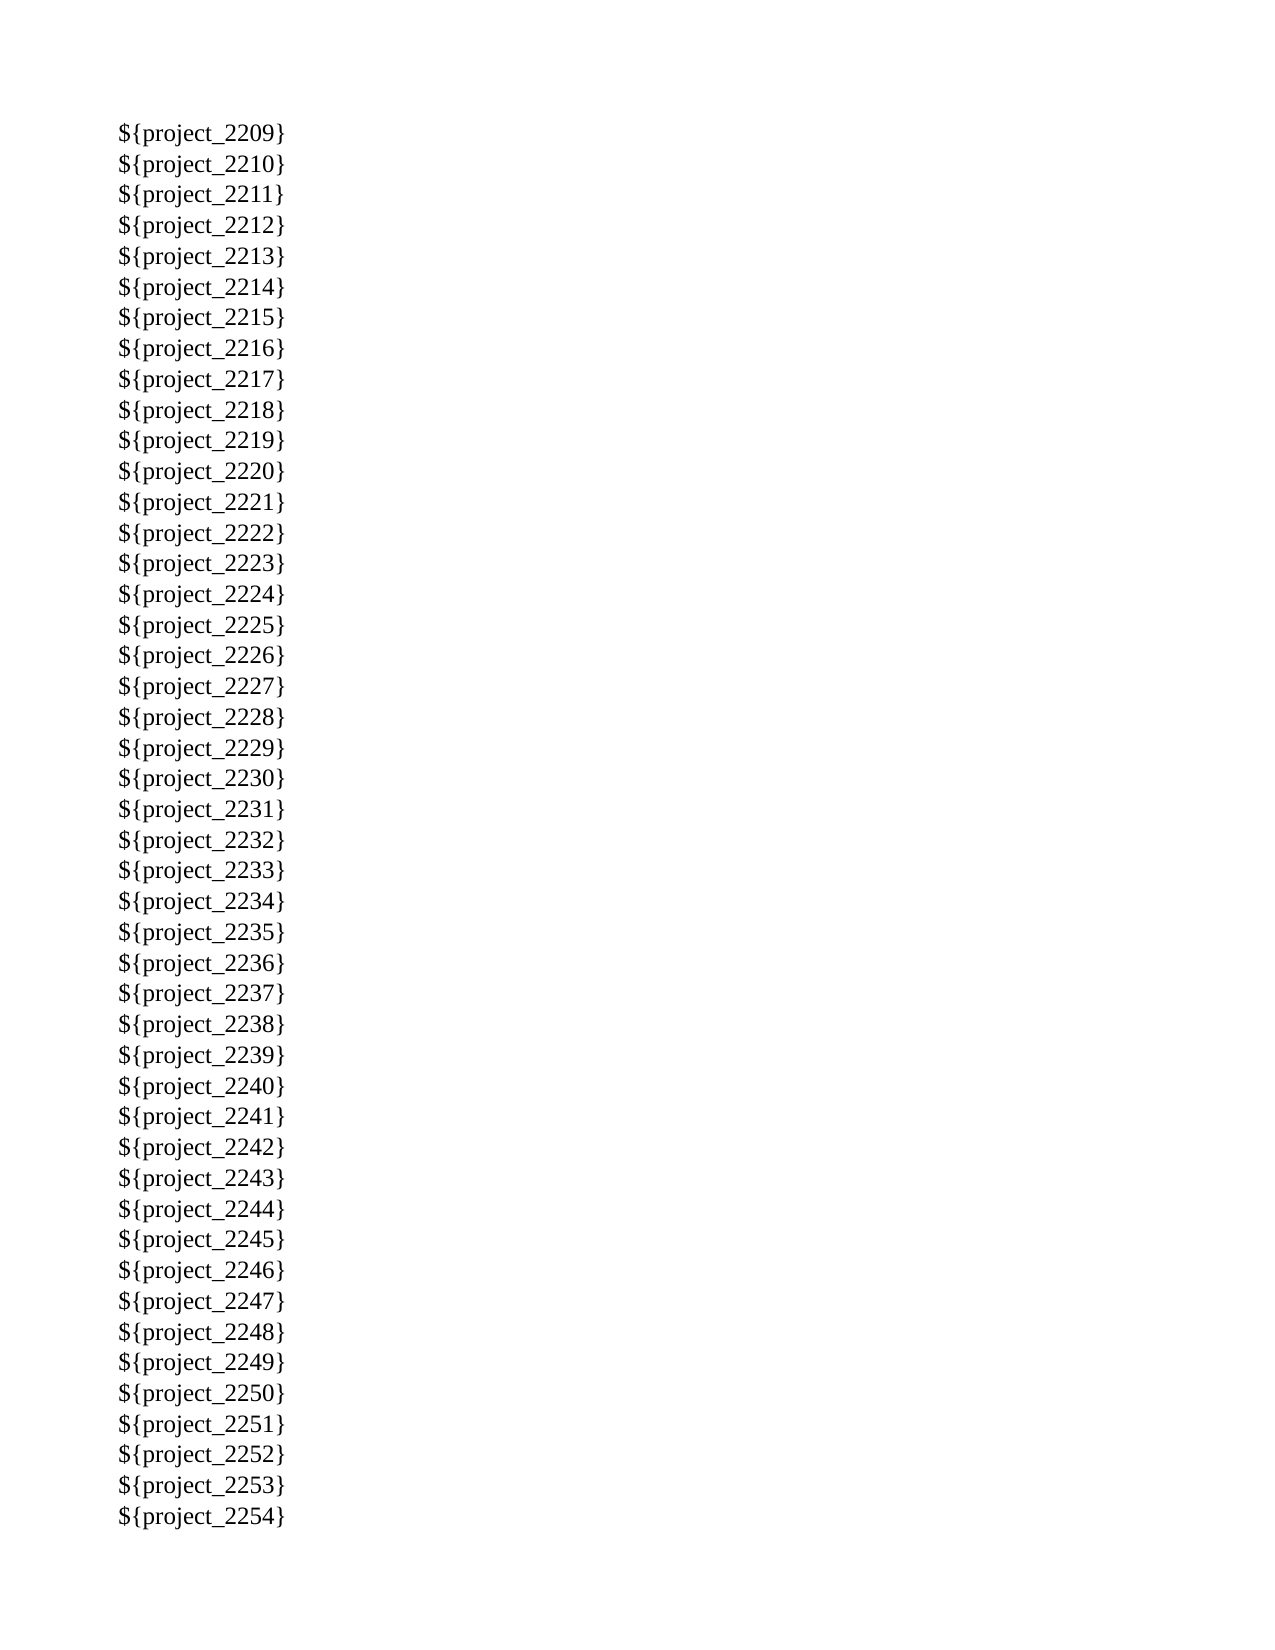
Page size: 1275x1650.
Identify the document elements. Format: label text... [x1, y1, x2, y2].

text ${project_2252} [118, 1439, 1157, 1468]
text ${project_2213} [118, 241, 1157, 270]
text ${project_2225} [118, 610, 1157, 638]
text ${project_2220} [118, 456, 1157, 485]
text ${project_2250} [118, 1378, 1157, 1407]
text ${project_2243} [118, 1163, 1157, 1192]
text ${project_2246} [118, 1255, 1157, 1284]
text ${project_2210} [118, 149, 1157, 178]
text ${project_2242} [118, 1132, 1157, 1161]
text ${project_2219} [118, 425, 1157, 454]
text ${project_2253} [118, 1470, 1157, 1499]
text ${project_2227} [118, 671, 1157, 700]
text ${project_2217} [118, 364, 1157, 393]
text ${project_2234} [118, 886, 1157, 915]
text ${project_2240} [118, 1071, 1157, 1099]
text ${project_2232} [118, 825, 1157, 854]
text ${project_2254} [118, 1501, 1157, 1530]
text ${project_2236} [118, 948, 1157, 977]
text ${project_2233} [118, 856, 1157, 884]
text ${project_2223} [118, 548, 1157, 577]
text ${project_2249} [118, 1347, 1157, 1376]
text ${project_2212} [118, 210, 1157, 239]
text ${project_2235} [118, 917, 1157, 946]
text ${project_2214} [118, 272, 1157, 301]
text ${project_2226} [118, 641, 1157, 669]
text ${project_2241} [118, 1101, 1157, 1130]
text ${project_2231} [118, 794, 1157, 823]
text ${project_2222} [118, 518, 1157, 546]
text ${project_2251} [118, 1409, 1157, 1437]
text ${project_2238} [118, 1009, 1157, 1038]
text ${project_2229} [118, 733, 1157, 761]
text ${project_2224} [118, 579, 1157, 608]
text ${project_2209} [118, 118, 1157, 147]
text ${project_2247} [118, 1286, 1157, 1314]
text ${project_2221} [118, 487, 1157, 516]
text ${project_2237} [118, 978, 1157, 1007]
text ${project_2244} [118, 1194, 1157, 1222]
text ${project_2211} [118, 179, 1157, 208]
text ${project_2218} [118, 395, 1157, 423]
text ${project_2216} [118, 333, 1157, 362]
text ${project_2215} [118, 302, 1157, 331]
text ${project_2239} [118, 1040, 1157, 1069]
text ${project_2245} [118, 1224, 1157, 1253]
text ${project_2228} [118, 702, 1157, 731]
text ${project_2248} [118, 1317, 1157, 1345]
text ${project_2230} [118, 763, 1157, 792]
